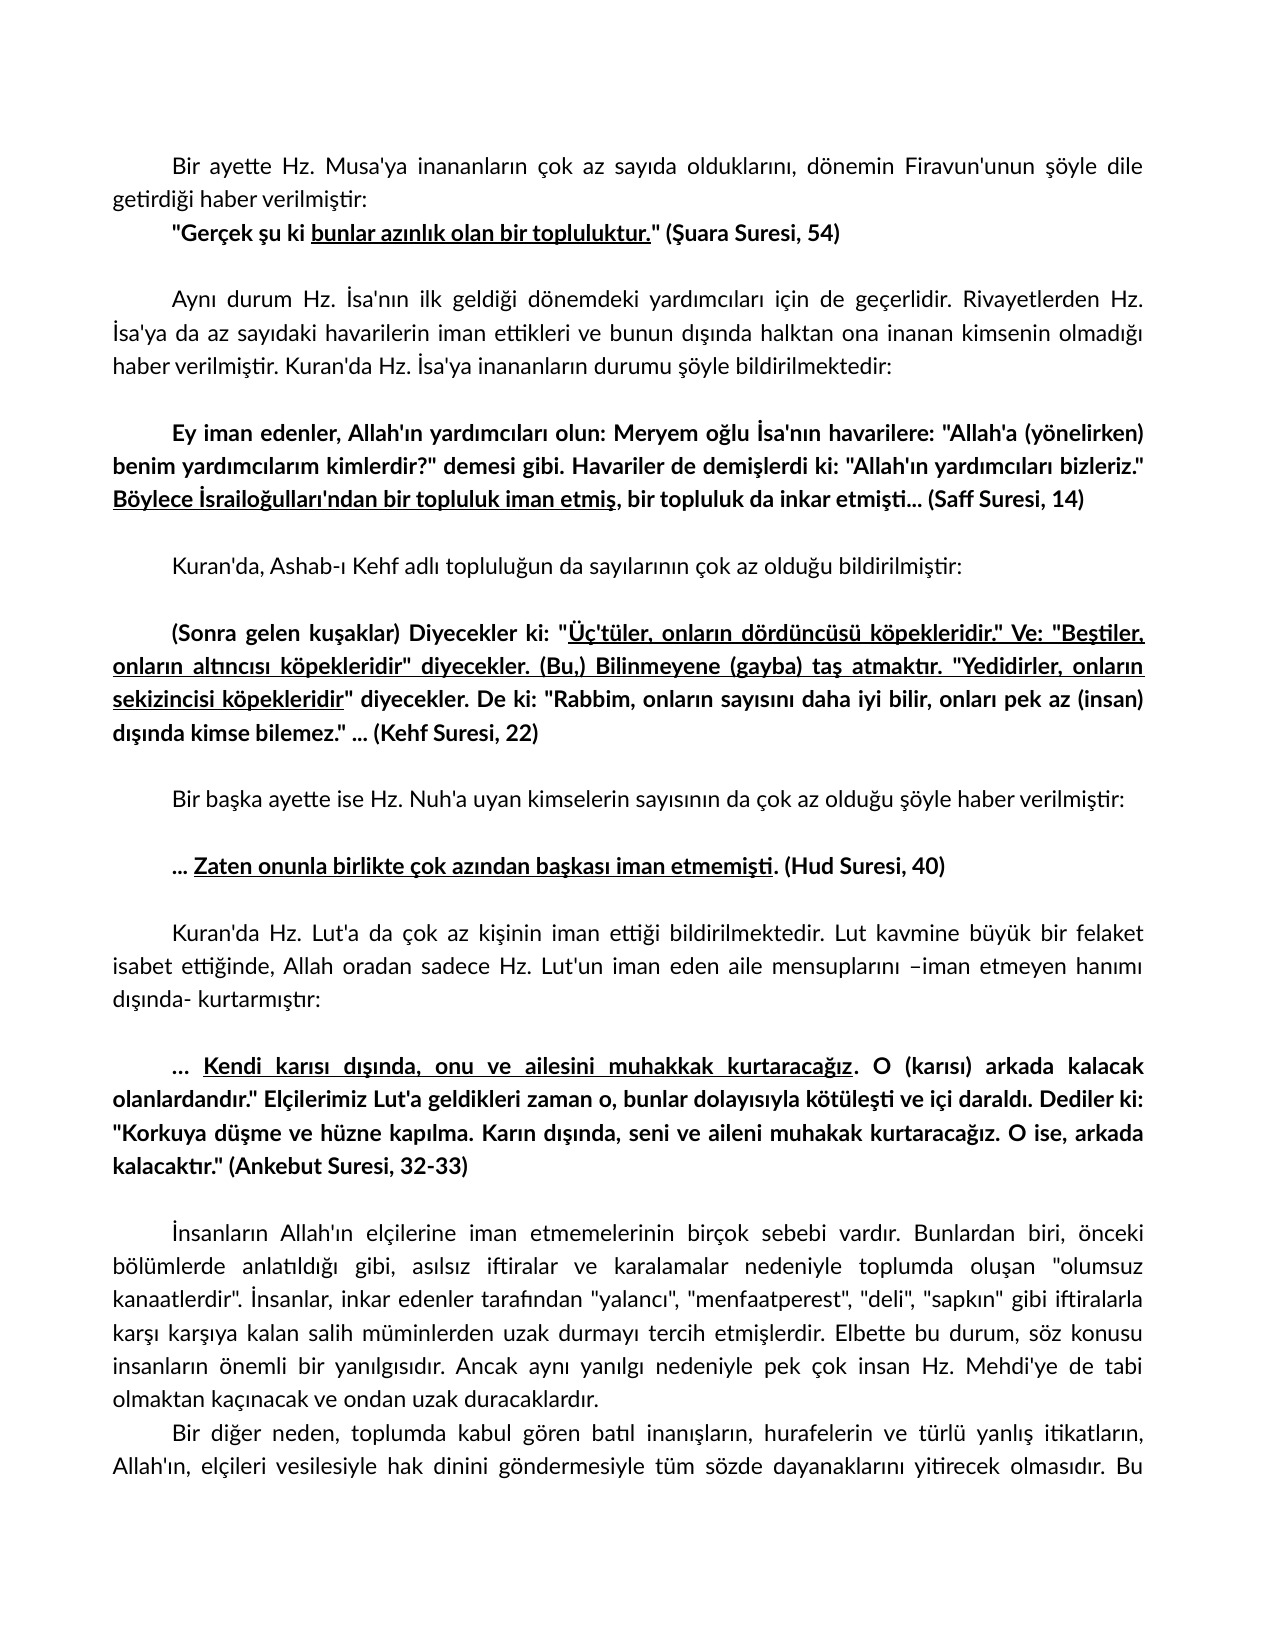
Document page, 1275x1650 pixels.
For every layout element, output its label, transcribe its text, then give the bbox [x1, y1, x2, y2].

text "Gerçek şu ki bunlar azınlık olan bir topluluktur." (Şuara Suresi, 54) [112, 214, 1145, 248]
text Kuran'da Hz. Lut'a da çok az kişinin iman ettiği bildirilmektedir. Lut kavmine büyük bir felaket isabet ettiğinde, Allah oradan sadece Hz. Lut'un iman eden aile mensuplarını –iman etmeyen hanımı dışında- kurtarmıştır: [112, 914, 1145, 1014]
text Kuran'da, Ashab-ı Kehf adlı topluluğun da sayılarının çok az olduğu bildirilmiştir: [112, 548, 1145, 581]
text (Sonra gelen kuşaklar) Diyecekler ki: "Üç'tüler, onların dördüncüsü köpekleridir." Ve: "Beştiler, onların altıncısı köpekleridir" diyecekler. (Bu,) Bilinmeyene (gayba) taş atmaktır. "Yedidirler, onların [112, 614, 1145, 676]
text sekizincisi köpekleridir" diyecekler. De ki: "Rabbim, onların sayısını daha iyi bilir, onları pek az (insan) dışında kimse bilemez." ... (Kehf Suresi, 22) [112, 677, 1145, 748]
text Bir diğer neden, toplumda kabul gören batıl inanışların, hurafelerin ve türlü yanlış itikatların, Allah'ın, elçileri vesilesiyle hak dinini göndermesiyle tüm sözde dayanaklarını yitirecek olmasıdır. Bu [112, 1414, 1145, 1481]
text ... Zaten onunla birlikte çok azından başkası iman etmemişti. (Hud Suresi, 40) [112, 848, 1145, 881]
text Ey iman edenler, Allah'ın yardımcıları olun: Meryem oğlu İsa'nın havarilere: "Allah'a (yönelirken) benim yardımcılarım kimlerdir?" demesi gibi. Havariler de demişlerdi ki: "Allah'ın yardımcıları bizleriz." Böylece İsrailoğulları'ndan bir topluluk iman etmiş, bir topluluk da inkar etmişti... (Saff Suresi, 14) [112, 414, 1145, 514]
text … Kendi karısı dışında, onu ve ailesini muhakkak kurtaracağız. O (karısı) arkada kalacak olanlardandır." Elçilerimiz Lut'a geldikleri zaman o, bunlar dolayısıyla kötüleşti ve içi daraldı. Dediler ki: "Korkuya düşme ve hüzne kapılma. Karın dışında, seni ve aileni muhakak kurtaracağız. O ise, arkada kalacaktır." (Ankebut Suresi, 32-33) [112, 1048, 1145, 1181]
text Aynı durum Hz. İsa'nın ilk geldiği dönemdeki yardımcıları için de geçerlidir. Rivayetlerden Hz. İsa'ya da az sayıdaki havarilerin iman ettikleri ve bunun dışında halktan ona inanan kimsenin olmadığı haber verilmiştir. Kuran'da Hz. İsa'ya inananların durumu şöyle bildirilmektedir: [112, 281, 1145, 381]
text Bir ayette Hz. Musa'ya inananların çok az sayıda olduklarını, dönemin Firavun'unun şöyle dile getirdiği haber verilmiştir: [112, 148, 1145, 214]
text İnsanların Allah'ın elçilerine iman etmemelerinin birçok sebebi vardır. Bunlardan biri, önceki bölümlerde anlatıldığı gibi, asılsız iftiralar ve karalamalar nedeniyle toplumda oluşan "olumsuz kanaatlerdir". İnsanlar, inkar edenler tarafından "yalancı", "menfaatperest", "deli", "sapkın" gibi iftiralarla karşı karşıya kalan salih müminlerden uzak durmayı tercih etmişlerdir. Elbette bu durum, söz konusu insanların önemli bir yanılgısıdır. Ancak aynı yanılgı nedeniyle pek çok insan Hz. Mehdi'ye de tabi olmaktan kaçınacak ve ondan uzak duracaklardır. [112, 1214, 1145, 1414]
text Bir başka ayette ise Hz. Nuh'a uyan kimselerin sayısının da çok az olduğu şöyle haber verilmiştir: [112, 781, 1145, 814]
